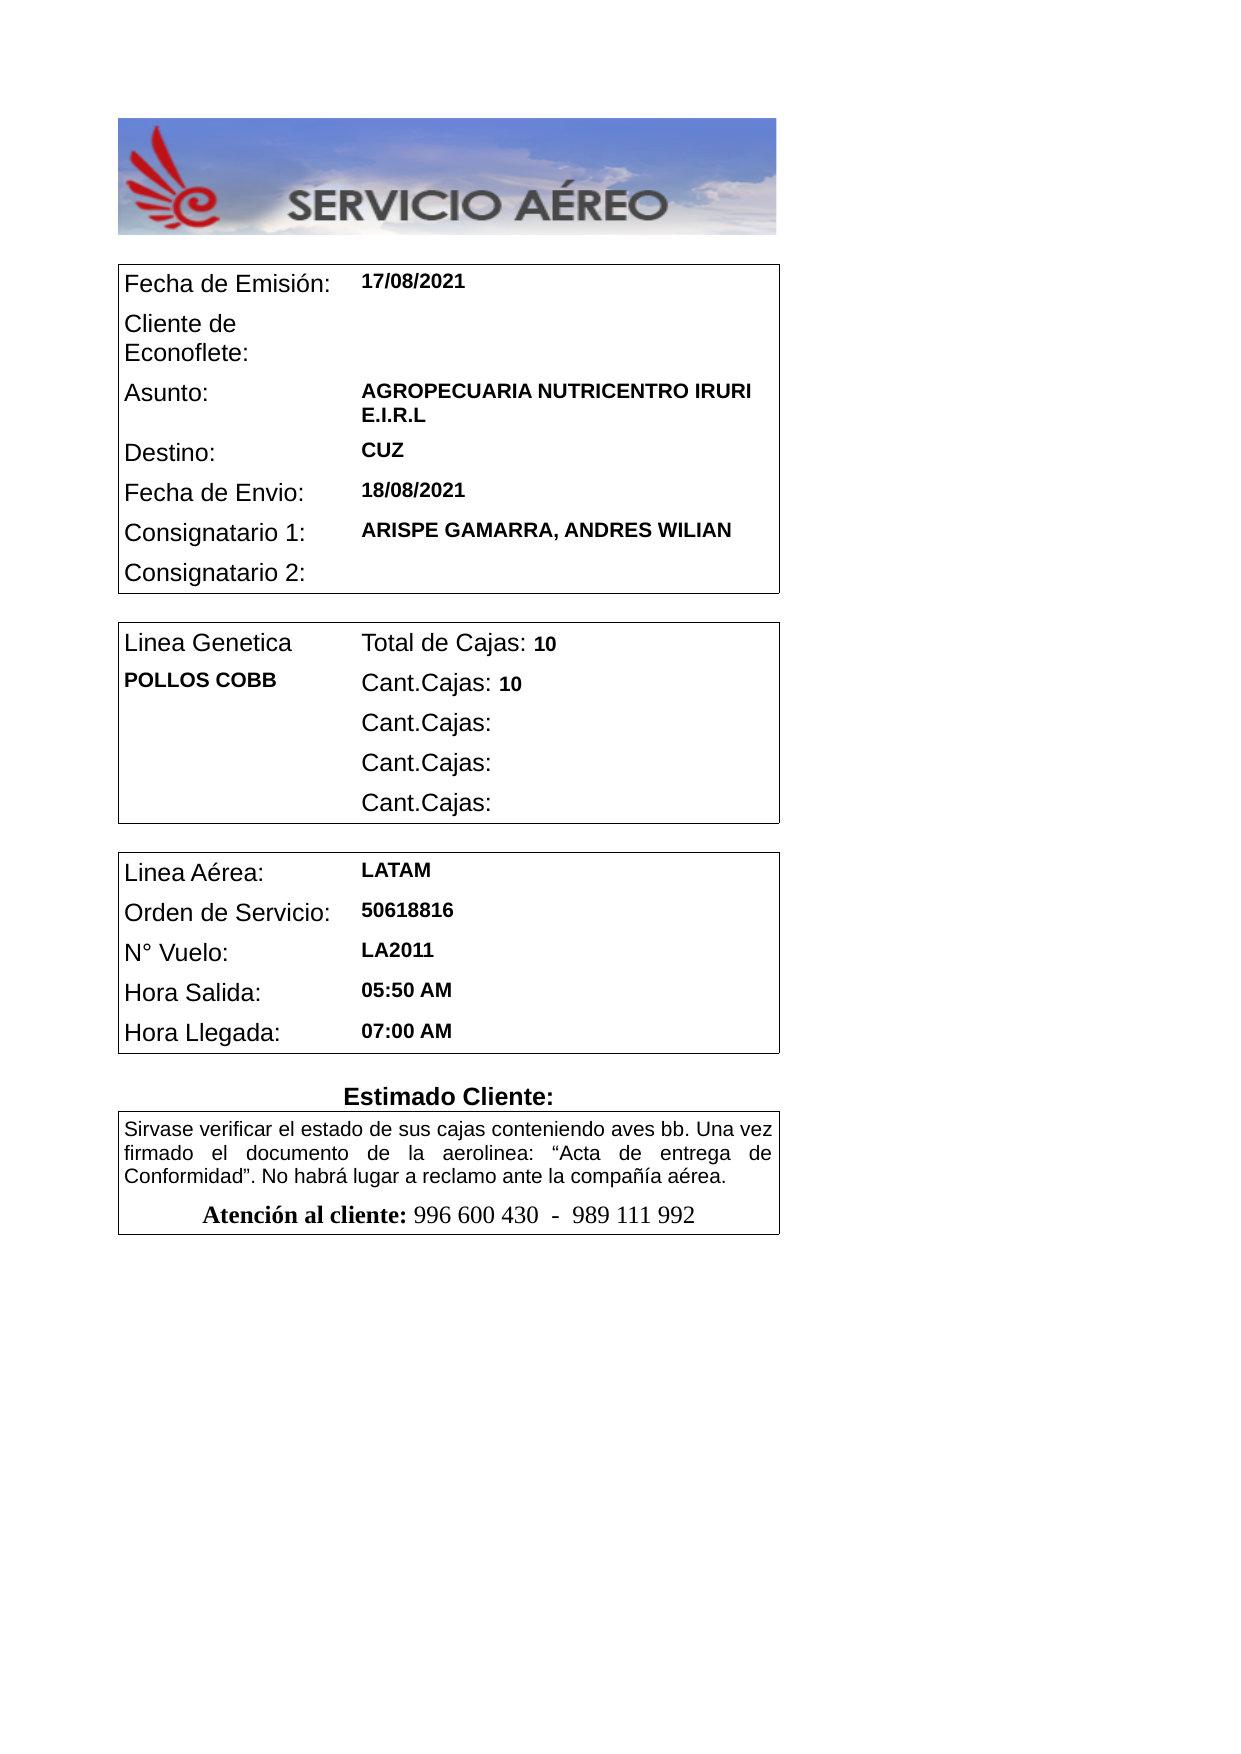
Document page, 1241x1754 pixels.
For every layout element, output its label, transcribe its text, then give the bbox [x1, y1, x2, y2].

table_cell N° Vuelo: [119, 932, 356, 972]
table_cell LA2011 [356, 932, 779, 972]
picture [118, 118, 777, 235]
table_cell Hora Salida: [119, 973, 356, 1013]
table_cell Sirvase verificar el estado de sus cajas conteniendo aves bb. Una vez firmado el documento de la aerolinea: “Acta de entrega de Conformidad”. No habrá lugar a reclamo ante la compañía aérea. [119, 1112, 779, 1194]
table_cell Orden de Servicio: [119, 892, 356, 932]
table_cell 18/08/2021 [356, 472, 779, 512]
table_cell Cant.Cajas: [356, 702, 779, 742]
table_cell [119, 702, 356, 742]
table_cell Consignatario 1: [119, 513, 356, 553]
table_cell [356, 824, 779, 852]
table_cell [356, 594, 779, 622]
table_cell [356, 553, 779, 593]
table_cell Consignatario 2: [119, 553, 356, 593]
table_cell POLLOS COBB [119, 662, 356, 702]
table_cell Cant.Cajas: 10 [356, 662, 779, 702]
table_cell CUZ [356, 432, 779, 472]
table_cell [356, 304, 779, 373]
table_cell [118, 594, 356, 622]
table_cell [119, 783, 356, 823]
table_cell Hora Llegada: [119, 1013, 356, 1053]
table_cell [118, 824, 356, 852]
table_cell AGROPECUARIA NUTRICENTRO IRURI E.I.R.L [356, 373, 779, 432]
table_cell Cliente de Econoflete: [119, 304, 356, 373]
table_cell Cant.Cajas: [356, 783, 779, 823]
table_cell Fecha de Envio: [119, 472, 356, 512]
table_cell [119, 743, 356, 783]
table_cell Destino: [119, 432, 356, 472]
table_cell 50618816 [356, 892, 779, 932]
table_cell Total de Cajas: 10 [356, 623, 779, 662]
table_cell Atención al cliente: 996 600 430 - 989 111 992 [119, 1194, 779, 1234]
table_header 17/08/2021 [356, 265, 779, 304]
table_cell Linea Aérea: [119, 853, 356, 892]
table_cell Cant.Cajas: [356, 743, 779, 783]
table_header Fecha de Emisión: [119, 265, 356, 304]
table_cell Asunto: [119, 373, 356, 432]
table_cell ARISPE GAMARRA, ANDRES WILIAN [356, 513, 779, 553]
table_cell 07:00 AM [356, 1013, 779, 1053]
table_cell Linea Genetica [119, 623, 356, 662]
table_cell 05:50 AM [356, 973, 779, 1013]
table_cell LATAM [356, 853, 779, 892]
table_cell Estimado Cliente: [118, 1054, 779, 1111]
